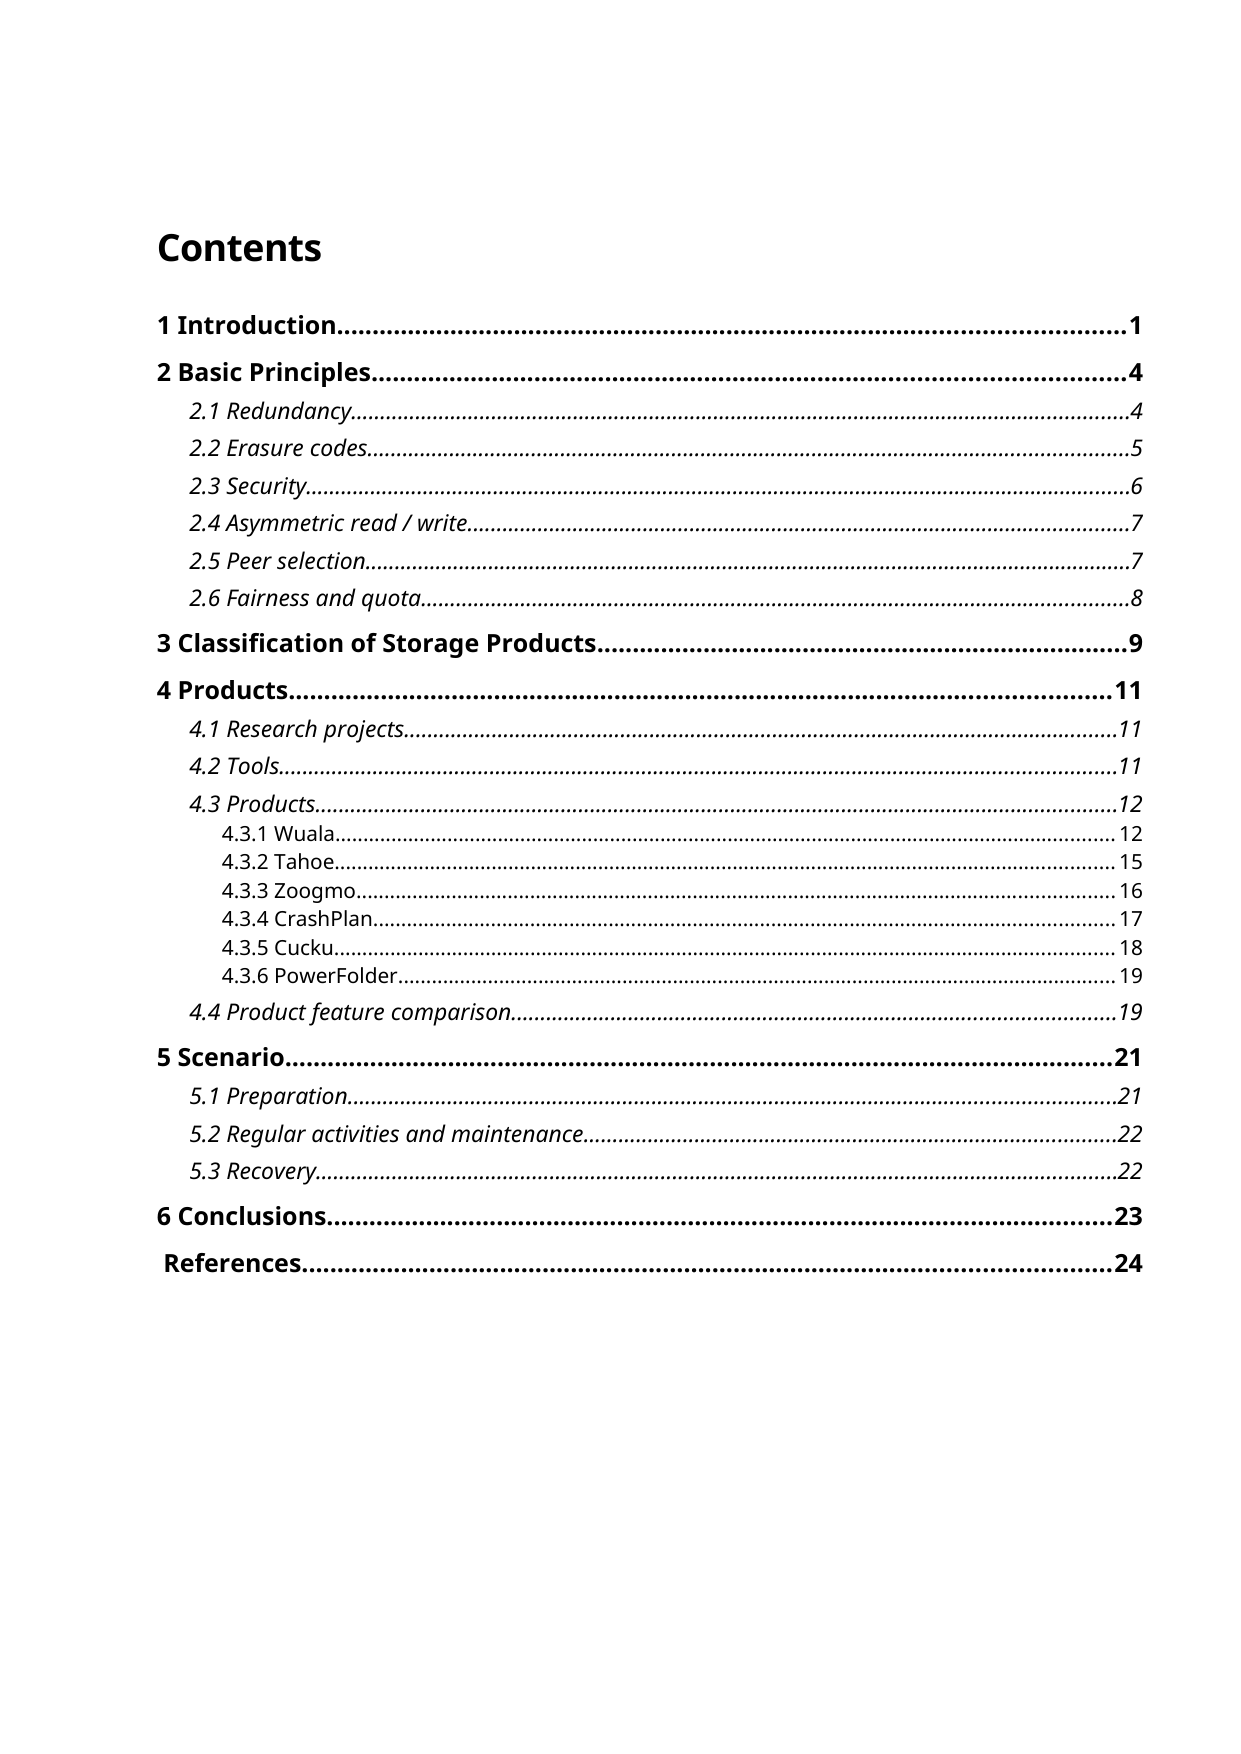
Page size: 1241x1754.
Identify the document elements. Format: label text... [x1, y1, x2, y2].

text 4.2 Tools 11 [189, 750, 1143, 782]
text 4.4 Product feature comparison 19 [189, 996, 1143, 1027]
text 4.3.6 PowerFolder 19 [222, 961, 1143, 990]
text 2.4 Asymmetric read / write 7 [189, 507, 1143, 538]
text 5.3 Recovery 22 [189, 1155, 1143, 1186]
text 4.3.1 Wuala 12 [222, 819, 1143, 847]
text 4.3.5 Cucku 18 [222, 933, 1143, 961]
text References 24 [157, 1245, 1143, 1279]
text 5 Scenario 21 [157, 1040, 1143, 1074]
text 1 Introduction 1 [157, 308, 1143, 342]
text 3 Classification of Storage Products 9 [157, 626, 1143, 660]
text 2.2 Erasure codes 5 [189, 432, 1143, 463]
text 4.3.3 Zoogmo 16 [222, 876, 1143, 904]
text 6 Conclusions 23 [157, 1199, 1143, 1233]
text 2.1 Redundancy 4 [189, 395, 1143, 426]
text 4 Products 11 [157, 672, 1143, 707]
text 2.3 Security 6 [189, 470, 1143, 501]
text 2 Basic Principles 4 [157, 354, 1143, 388]
text 2.6 Fairness and quota 8 [189, 582, 1143, 613]
text 4.3.4 CrashPlan 17 [222, 904, 1143, 933]
text 4.3 Products 12 [189, 788, 1143, 819]
text 5.2 Regular activities and maintenance 22 [189, 1117, 1143, 1149]
text 5.1 Preparation 21 [189, 1080, 1143, 1111]
text 2.5 Peer selection 7 [189, 545, 1143, 576]
subtitle Contents [157, 224, 1143, 270]
text 4.1 Research projects 11 [189, 713, 1143, 744]
text 4.3.2 Tahoe 15 [222, 847, 1143, 876]
